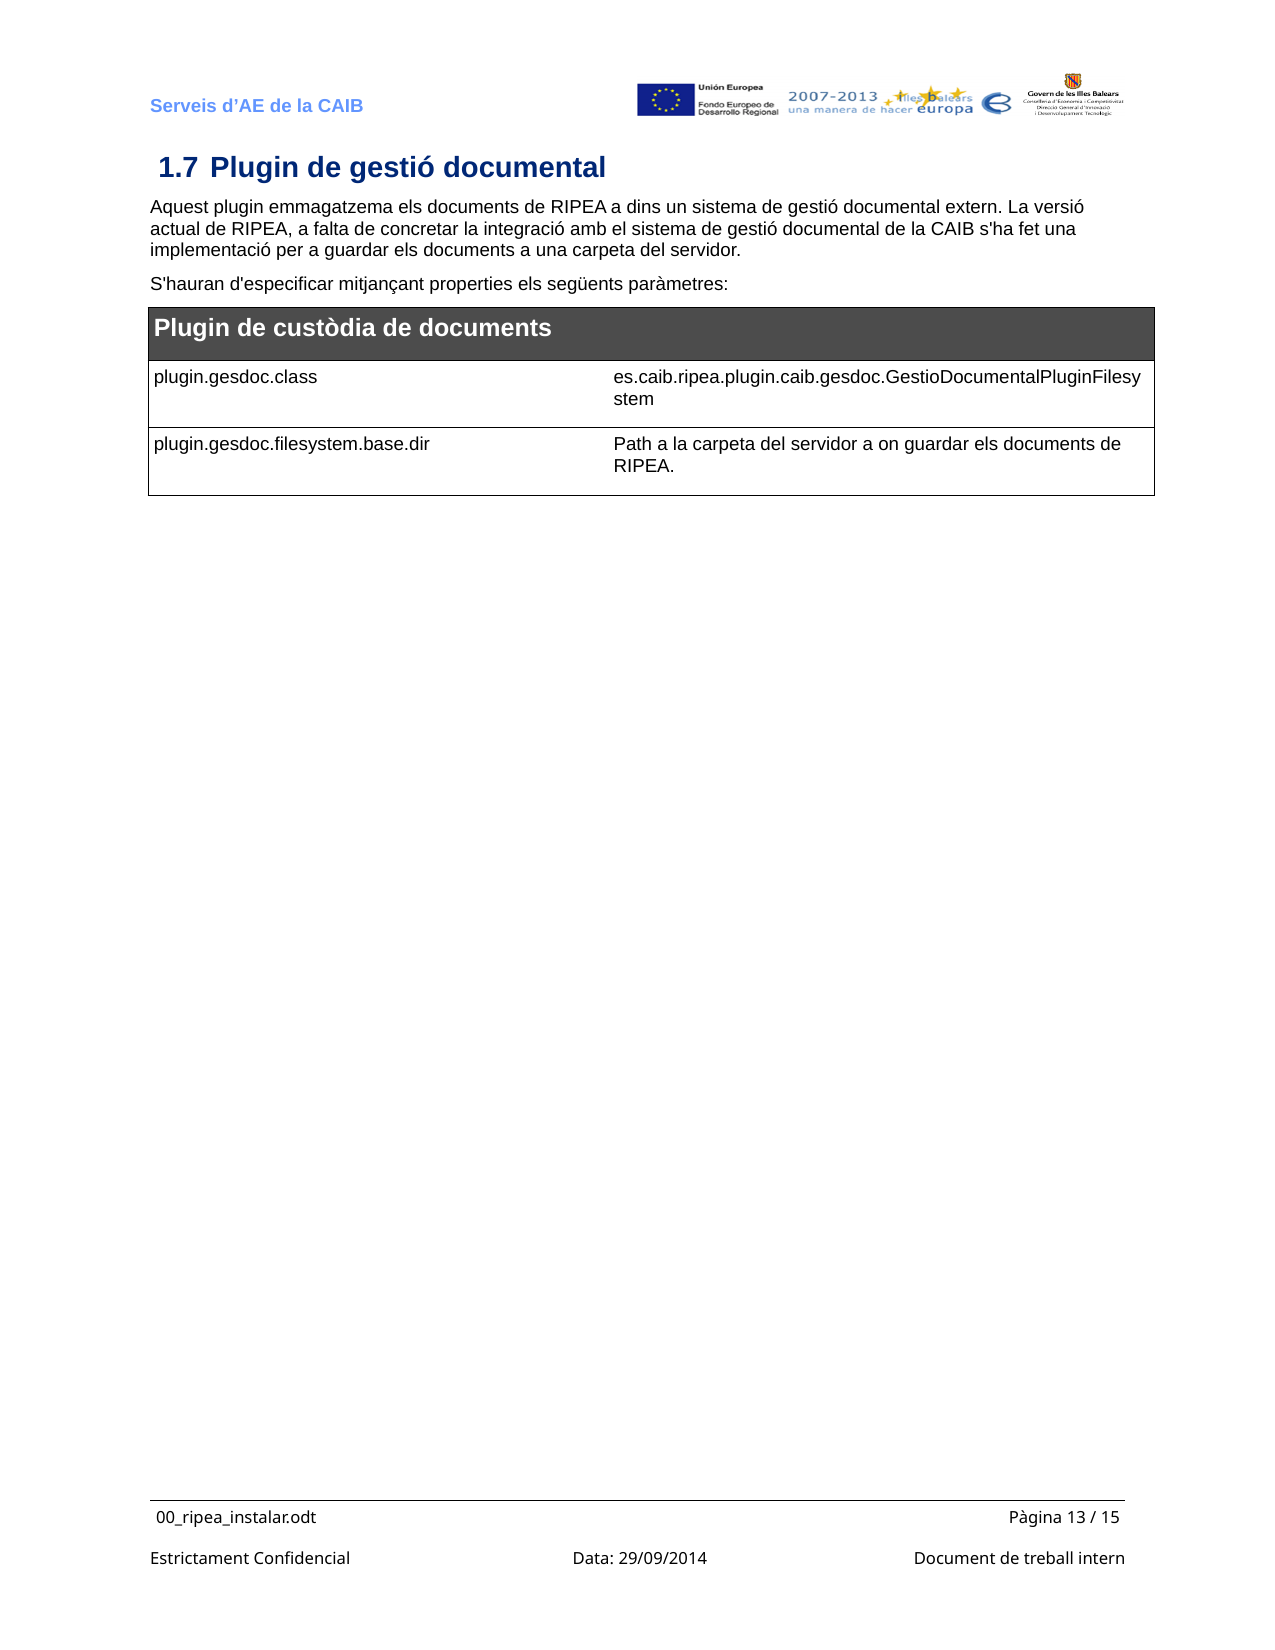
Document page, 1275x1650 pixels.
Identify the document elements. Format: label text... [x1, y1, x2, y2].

text Aquest plugin emmagatzema els documents de RIPEA a dins un sistema de gestió documental extern. La versió actual de RIPEA, a falta de concretar la integració amb el sistema de gestió documental de la CAIB s'ha fet una implementació per a guardar els documents a una carpeta del servidor. [150, 196, 1125, 261]
table_cell plugin.gesdoc.class [149, 361, 607, 427]
table_cell plugin.gesdoc.filesystem.base.dir [149, 428, 607, 494]
table_cell es.caib.ripea.plugin.caib.gesdoc.GestioDocumentalPluginFilesystem [608, 361, 1154, 427]
table_header Plugin de custòdia de documents [149, 308, 1154, 360]
table_cell Path a la carpeta del servidor a on guardar els documents de RIPEA. [608, 428, 1154, 494]
subtitle Plugin de gestió documental [150, 150, 1125, 183]
text S'hauran d'especificar mitjançant properties els següents paràmetres: [150, 273, 1125, 295]
picture [636, 73, 1125, 116]
